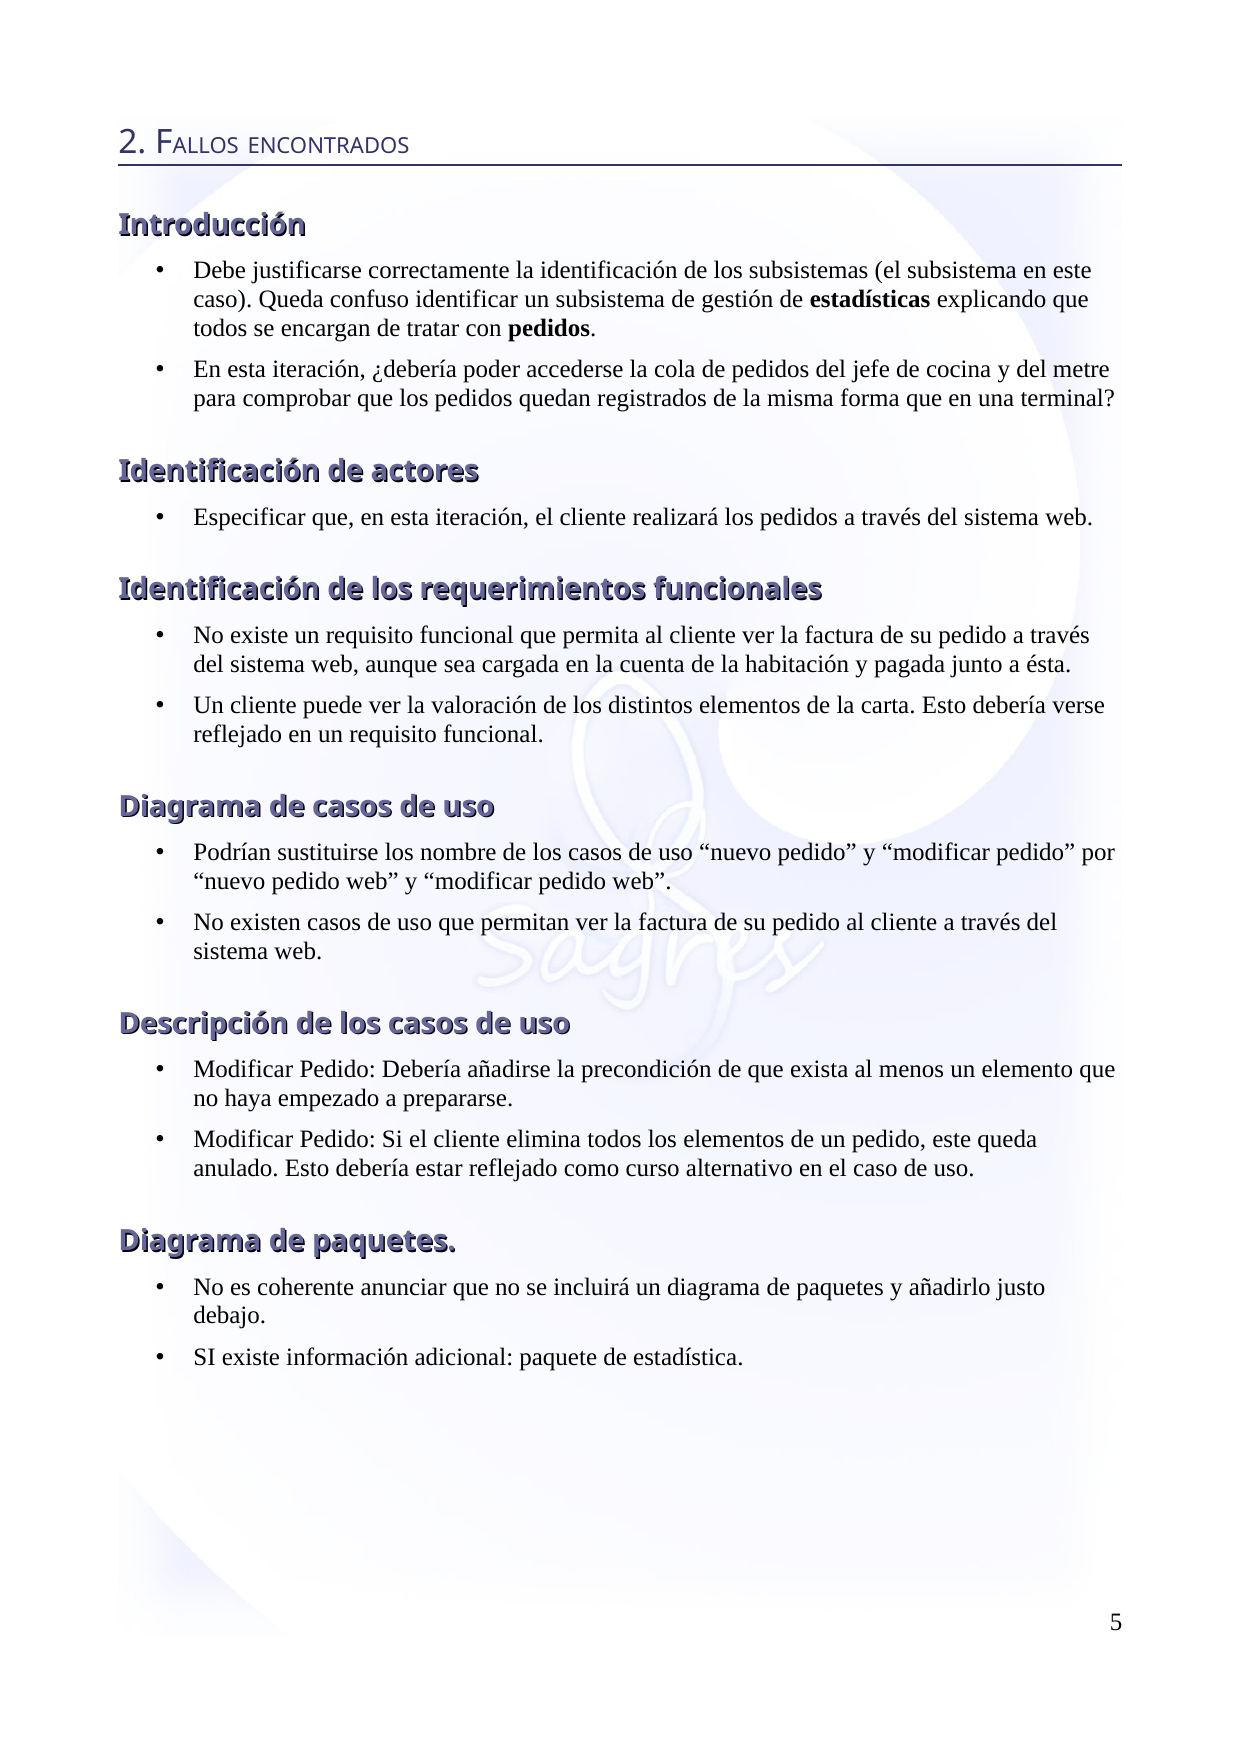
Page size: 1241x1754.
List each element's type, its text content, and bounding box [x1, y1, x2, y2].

subtitle Diagrama de casos de uso [118, 785, 1122, 825]
subtitle Diagrama de paquetes. [118, 1219, 1122, 1259]
list No existen casos de uso que permitan ver la factura de su pedido al cliente a través del sistema web. [156, 907, 1122, 965]
list Especificar que, en esta iteración, el cliente realizará los pedidos a través del sistema web. [156, 502, 1122, 530]
picture [118, 607, 1122, 785]
subtitle 2. Fallos encontrados [118, 118, 1122, 164]
picture [118, 243, 1122, 449]
list No existe un requisito funcional que permita al cliente ver la factura de su pedido a través del sistema web, aunque sea cargada en la cuenta de la habitación y pagada junto a ésta. [156, 620, 1122, 677]
list SI existe información adicional: paquete de estadística. [156, 1342, 1122, 1370]
subtitle Introducción [118, 203, 1122, 243]
list Debe justificarse correctamente la identificación de los subsistemas (el subsistema en este caso). Queda confuso identificar un subsistema de gestión de estadísticas explicando que todos se encargan de tratar con pedidos. [156, 256, 1122, 342]
list Modificar Pedido: Si el cliente elimina todos los elementos de un pedido, este queda anulado. Esto debería estar reflejado como curso alternativo en el caso de uso. [156, 1124, 1122, 1182]
picture [118, 1042, 1122, 1219]
subtitle Identificación de los requerimientos funcionales [118, 568, 1122, 607]
list En esta iteración, ¿debería poder accederse la cola de pedidos del jefe de cocina y del metre para comprobar que los pedidos quedan registrados de la misma forma que en una terminal? [156, 354, 1122, 412]
picture [118, 489, 1122, 568]
picture [118, 166, 1122, 203]
list No es coherente anunciar que no se incluirá un diagrama de paquetes y añadirlo justo debajo. [156, 1272, 1122, 1329]
picture [118, 1259, 1122, 1636]
subtitle Identificación de actores [118, 449, 1122, 489]
list Modificar Pedido: Debería añadirse la precondición de que exista al menos un elemento que no haya empezado a prepararse. [156, 1054, 1122, 1112]
list Un cliente puede ver la valoración de los distintos elementos de la carta. Esto debería verse reflejado en un requisito funcional. [156, 690, 1122, 747]
subtitle Descripción de los casos de uso [118, 1002, 1122, 1042]
picture [118, 825, 1122, 1002]
list Podrían sustituirse los nombre de los casos de uso “nuevo pedido” y “modificar pedido” por “nuevo pedido web” y “modificar pedido web”. [156, 837, 1122, 895]
